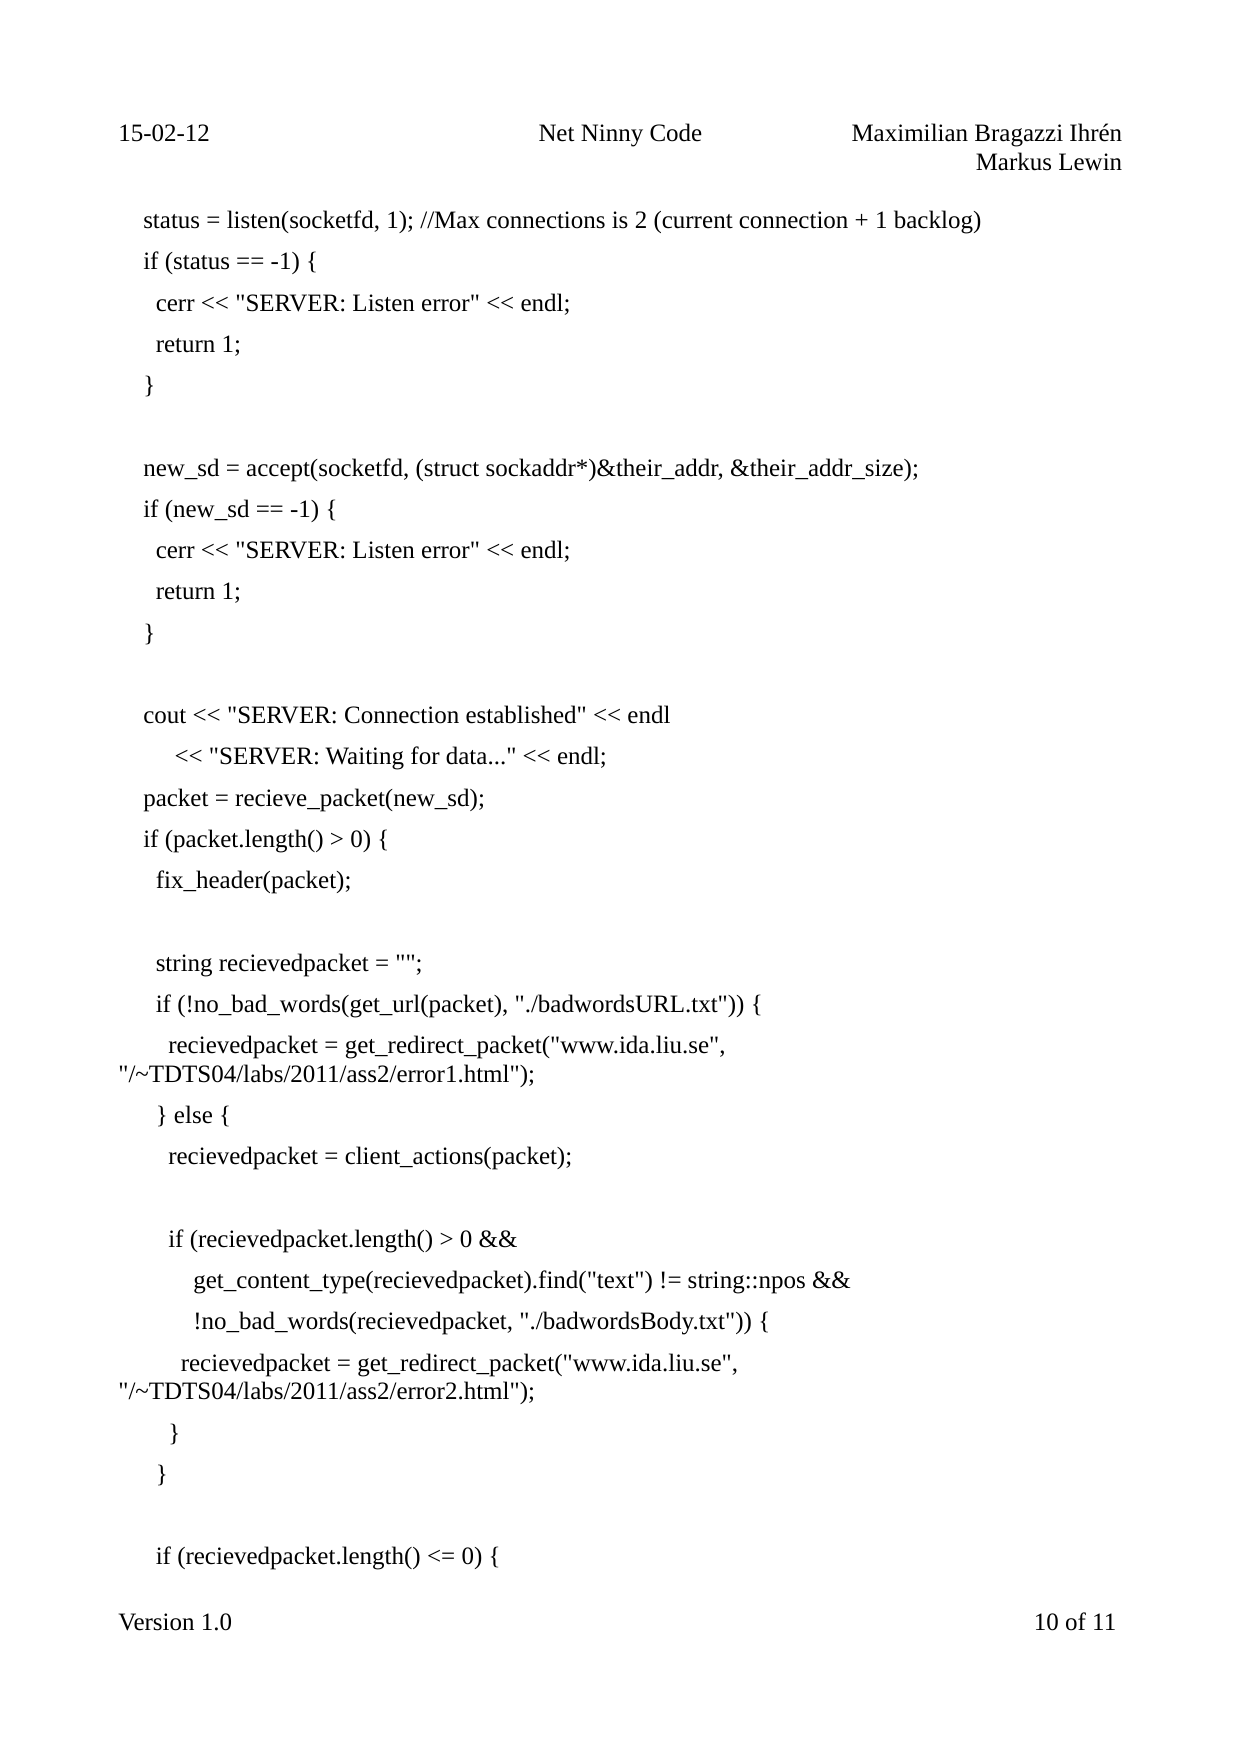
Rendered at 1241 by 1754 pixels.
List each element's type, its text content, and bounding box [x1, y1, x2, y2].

text } [118, 370, 1122, 399]
text } [118, 1459, 1122, 1488]
text } [118, 618, 1122, 646]
text fix_header(packet); [118, 865, 1122, 894]
text if (!no_bad_words(get_url(packet), "./badwordsURL.txt")) { [118, 989, 1122, 1018]
text if (recievedpacket.length() > 0 && [118, 1224, 1122, 1253]
text } else { [118, 1100, 1122, 1129]
text if (packet.length() > 0) { [118, 824, 1122, 853]
text status = listen(socketfd, 1); //Max connections is 2 (current connection + 1 backlog) [118, 205, 1122, 234]
text string recievedpacket = ""; [118, 948, 1122, 976]
text recievedpacket = get_redirect_packet("www.ida.liu.se", "/~TDTS04/labs/2011/ass2/error1.html"); [118, 1030, 1122, 1088]
text } [118, 1418, 1122, 1446]
text cout << "SERVER: Connection established" << endl [118, 700, 1122, 729]
text get_content_type(recievedpacket).find("text") != string::npos && [118, 1265, 1122, 1294]
text !no_bad_words(recievedpacket, "./badwordsBody.txt")) { [118, 1306, 1122, 1335]
text packet = recieve_packet(new_sd); [118, 783, 1122, 811]
text return 1; [118, 329, 1122, 358]
text recievedpacket = get_redirect_packet("www.ida.liu.se", "/~TDTS04/labs/2011/ass2/error2.html"); [118, 1348, 1122, 1405]
text if (recievedpacket.length() <= 0) { [118, 1541, 1122, 1570]
text if (status == -1) { [118, 246, 1122, 275]
text new_sd = accept(socketfd, (struct sockaddr*)&their_addr, &their_addr_size); [118, 453, 1122, 481]
text cerr << "SERVER: Listen error" << endl; [118, 288, 1122, 316]
text cerr << "SERVER: Listen error" << endl; [118, 535, 1122, 564]
text << "SERVER: Waiting for data..." << endl; [118, 741, 1122, 770]
text recievedpacket = client_actions(packet); [118, 1141, 1122, 1170]
text return 1; [118, 576, 1122, 605]
text if (new_sd == -1) { [118, 494, 1122, 523]
